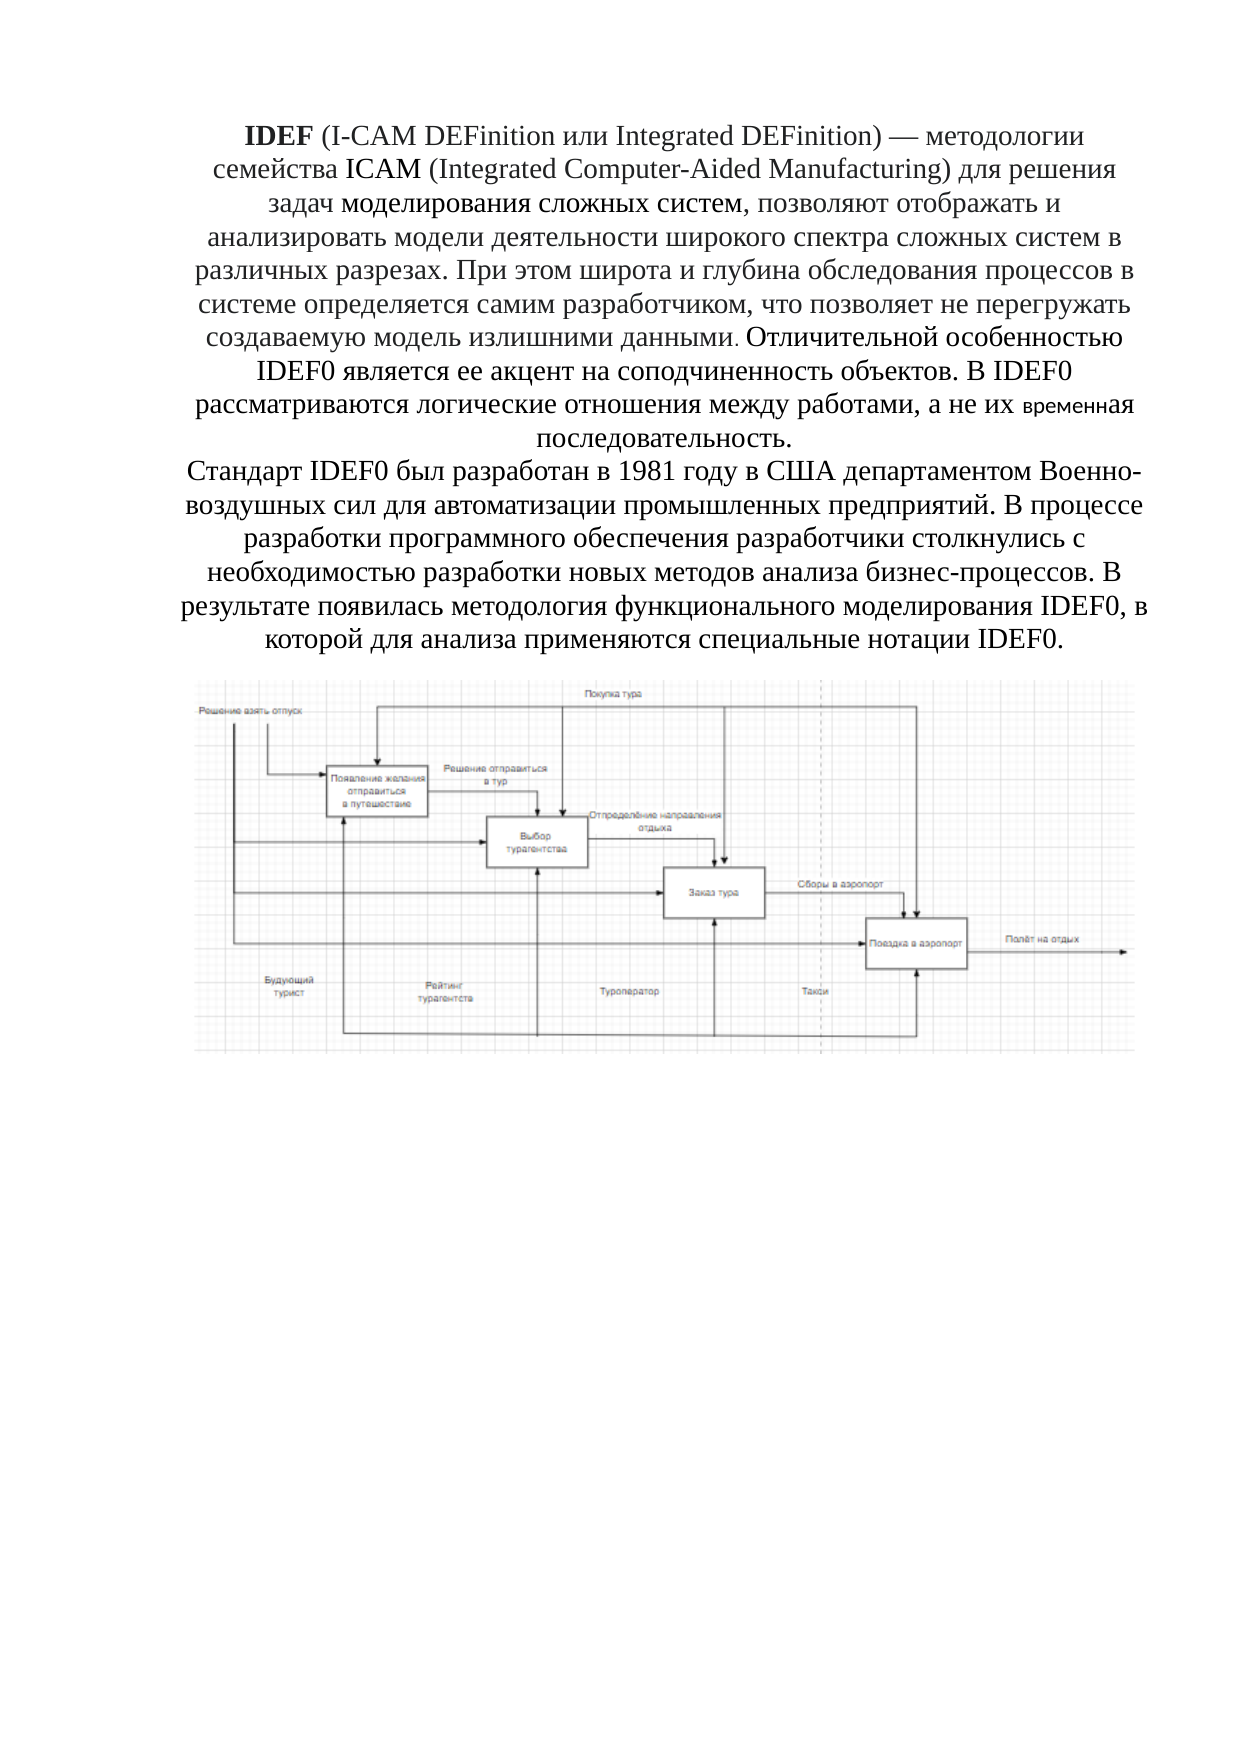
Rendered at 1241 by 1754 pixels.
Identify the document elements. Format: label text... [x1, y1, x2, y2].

text IDEF (I-CAM DEFinition или Integrated DEFinition) — методологии семейства ICAM (Integrated Computer-Aided Manufacturing) для решения задач моделирования сложных систем, позволяют отображать и анализировать модели деятельности широкого спектра сложных систем в различных разрезах. При этом широта и глубина обследования процессов в системе определяется самим разработчиком, что позволяет не перегружать создаваемую модель излишними данными. Отличительной особенностью IDEF0 является ее акцент на соподчиненность объектов. В IDEF0 рассматриваются логические отношения между работами, а не их временная последовательность. [177, 118, 1152, 453]
text Стандарт IDEF0 был разработан в 1981 году в США департаментом Военно-воздушных сил для автоматизации промышленных предприятий. В процессе разработки программного обеспечения разработчики столкнулись с необходимостью разработки новых методов анализа бизнес-процессов. В результате появилась методология функционального моделирования IDEF0, в которой для анализа применяются специальные нотации IDEF0. [177, 453, 1152, 655]
picture [194, 680, 1135, 1054]
